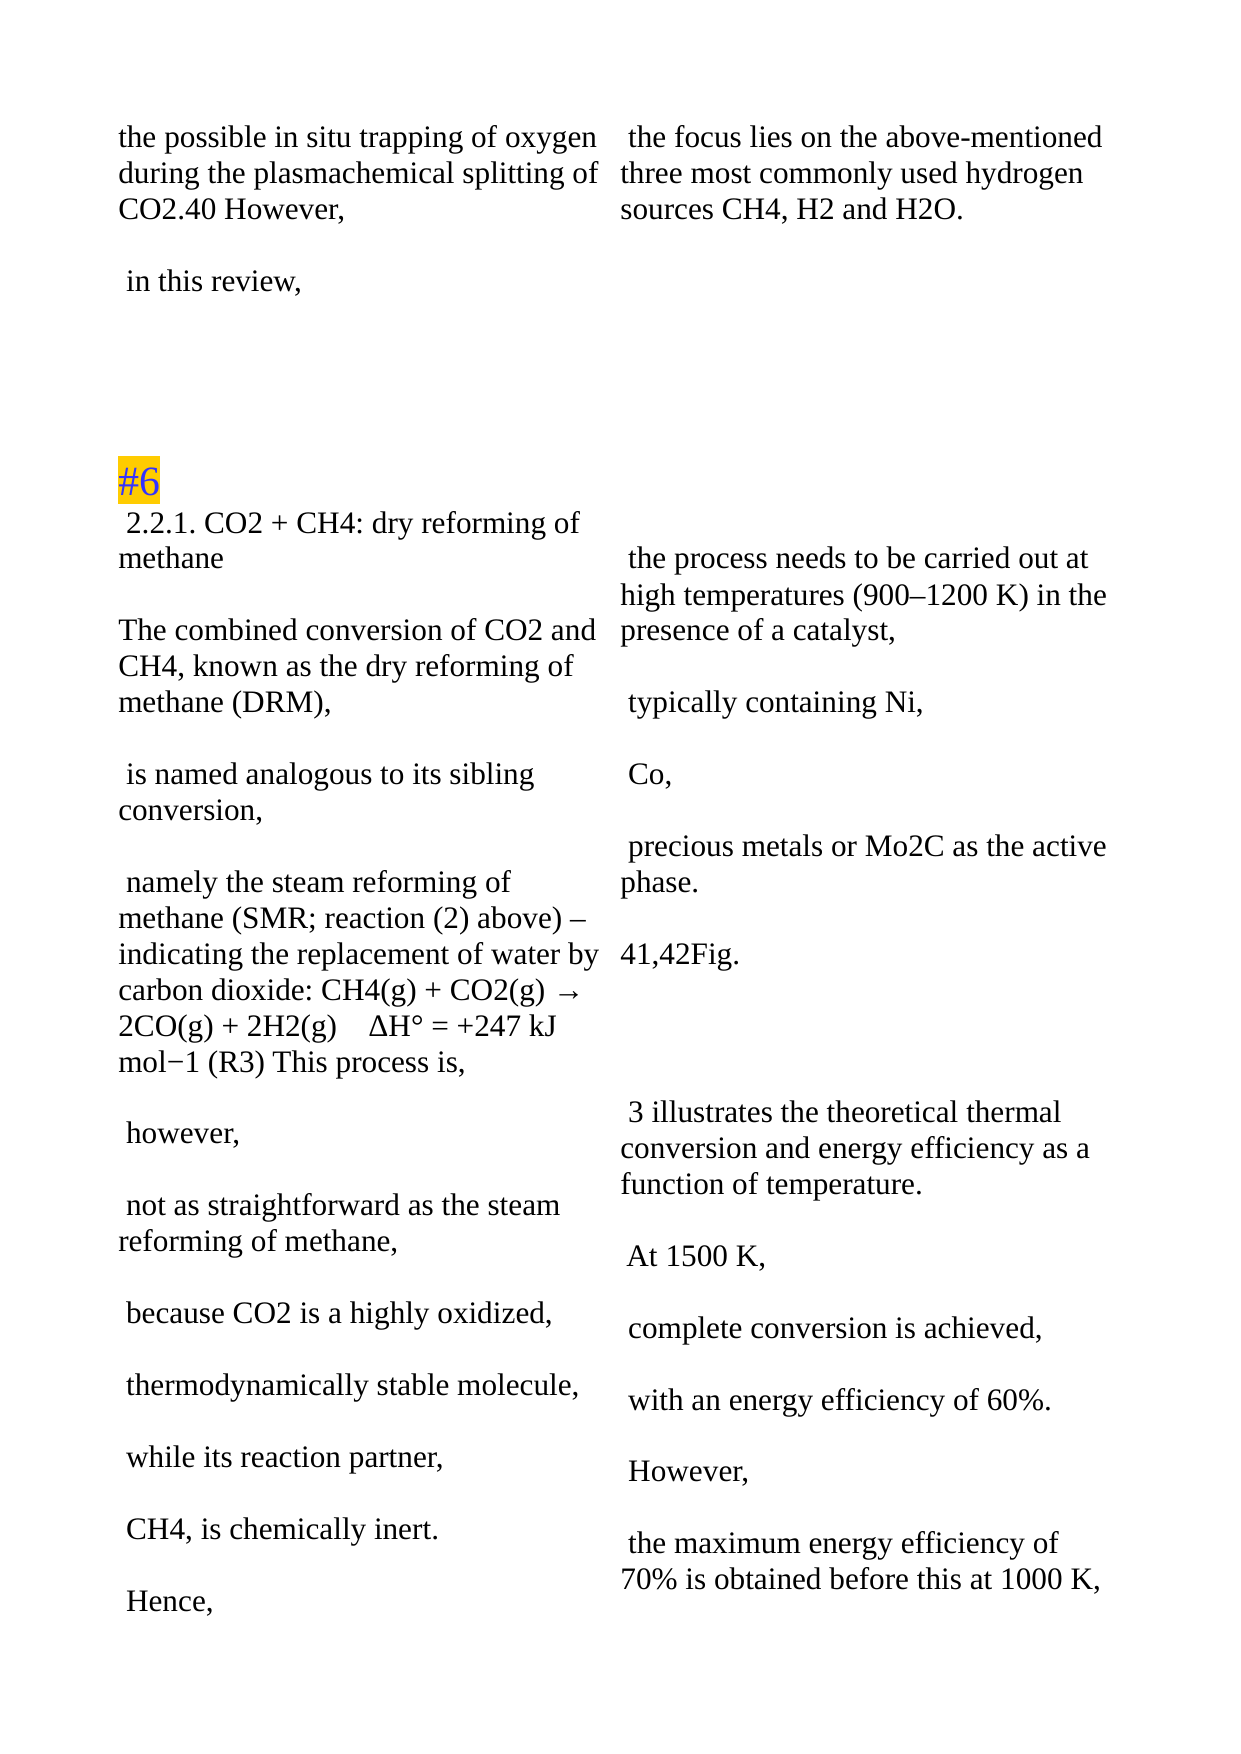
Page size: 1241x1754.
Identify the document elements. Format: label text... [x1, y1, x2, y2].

text 41,42Fig. [620, 935, 1122, 971]
text 2.2.1. CO2 + CH4: dry reforming of methane [118, 504, 620, 576]
text precious metals or Mo2C as the active phase. [620, 827, 1122, 899]
text while its reaction partner, [118, 1438, 620, 1474]
text complete conversion is achieved, [620, 1309, 1122, 1345]
text CH4, is chemically inert. [118, 1510, 620, 1546]
text the possible in situ trapping of oxygen during the plasmachemical splitting of CO2.40 However, [118, 118, 620, 226]
text however, [118, 1115, 620, 1151]
text thermodynamically stable molecule, [118, 1366, 620, 1402]
text Hence, [118, 1582, 620, 1618]
text in this review, [118, 262, 620, 298]
text typically containing Ni, [620, 683, 1122, 719]
text 3 illustrates the theoretical thermal conversion and energy efficiency as a function of temperature. [620, 1093, 1122, 1201]
text because CO2 is a highly oxidized, [118, 1294, 620, 1330]
text is named analogous to its sibling conversion, [118, 755, 620, 827]
text the process needs to be carried out at high temperatures (900–1200 K) in the presence of a catalyst, [620, 540, 1122, 648]
text #6 [118, 456, 1122, 504]
text At 1500 K, [620, 1237, 1122, 1273]
text Co, [620, 755, 1122, 791]
text with an energy efficiency of 60%. [620, 1381, 1122, 1417]
text namely the steam reforming of methane (SMR; reaction (2) above) – indicating the replacement of water by carbon dioxide: CH4(g) + CO2(g) → 2CO(g) + 2H2(g) ΔH° = +247 kJ mol−1 (R3) This process is, [118, 863, 620, 1079]
text However, [620, 1453, 1122, 1488]
text The combined conversion of CO2 and CH4, known as the dry reforming of methane (DRM), [118, 612, 620, 719]
text the focus lies on the above-mentioned three most commonly used hydrogen sources CH4, H2 and H2O. [620, 118, 1122, 226]
text the maximum energy efficiency of 70% is obtained before this at 1000 K, [620, 1524, 1122, 1596]
text not as straightforward as the steam reforming of methane, [118, 1187, 620, 1258]
